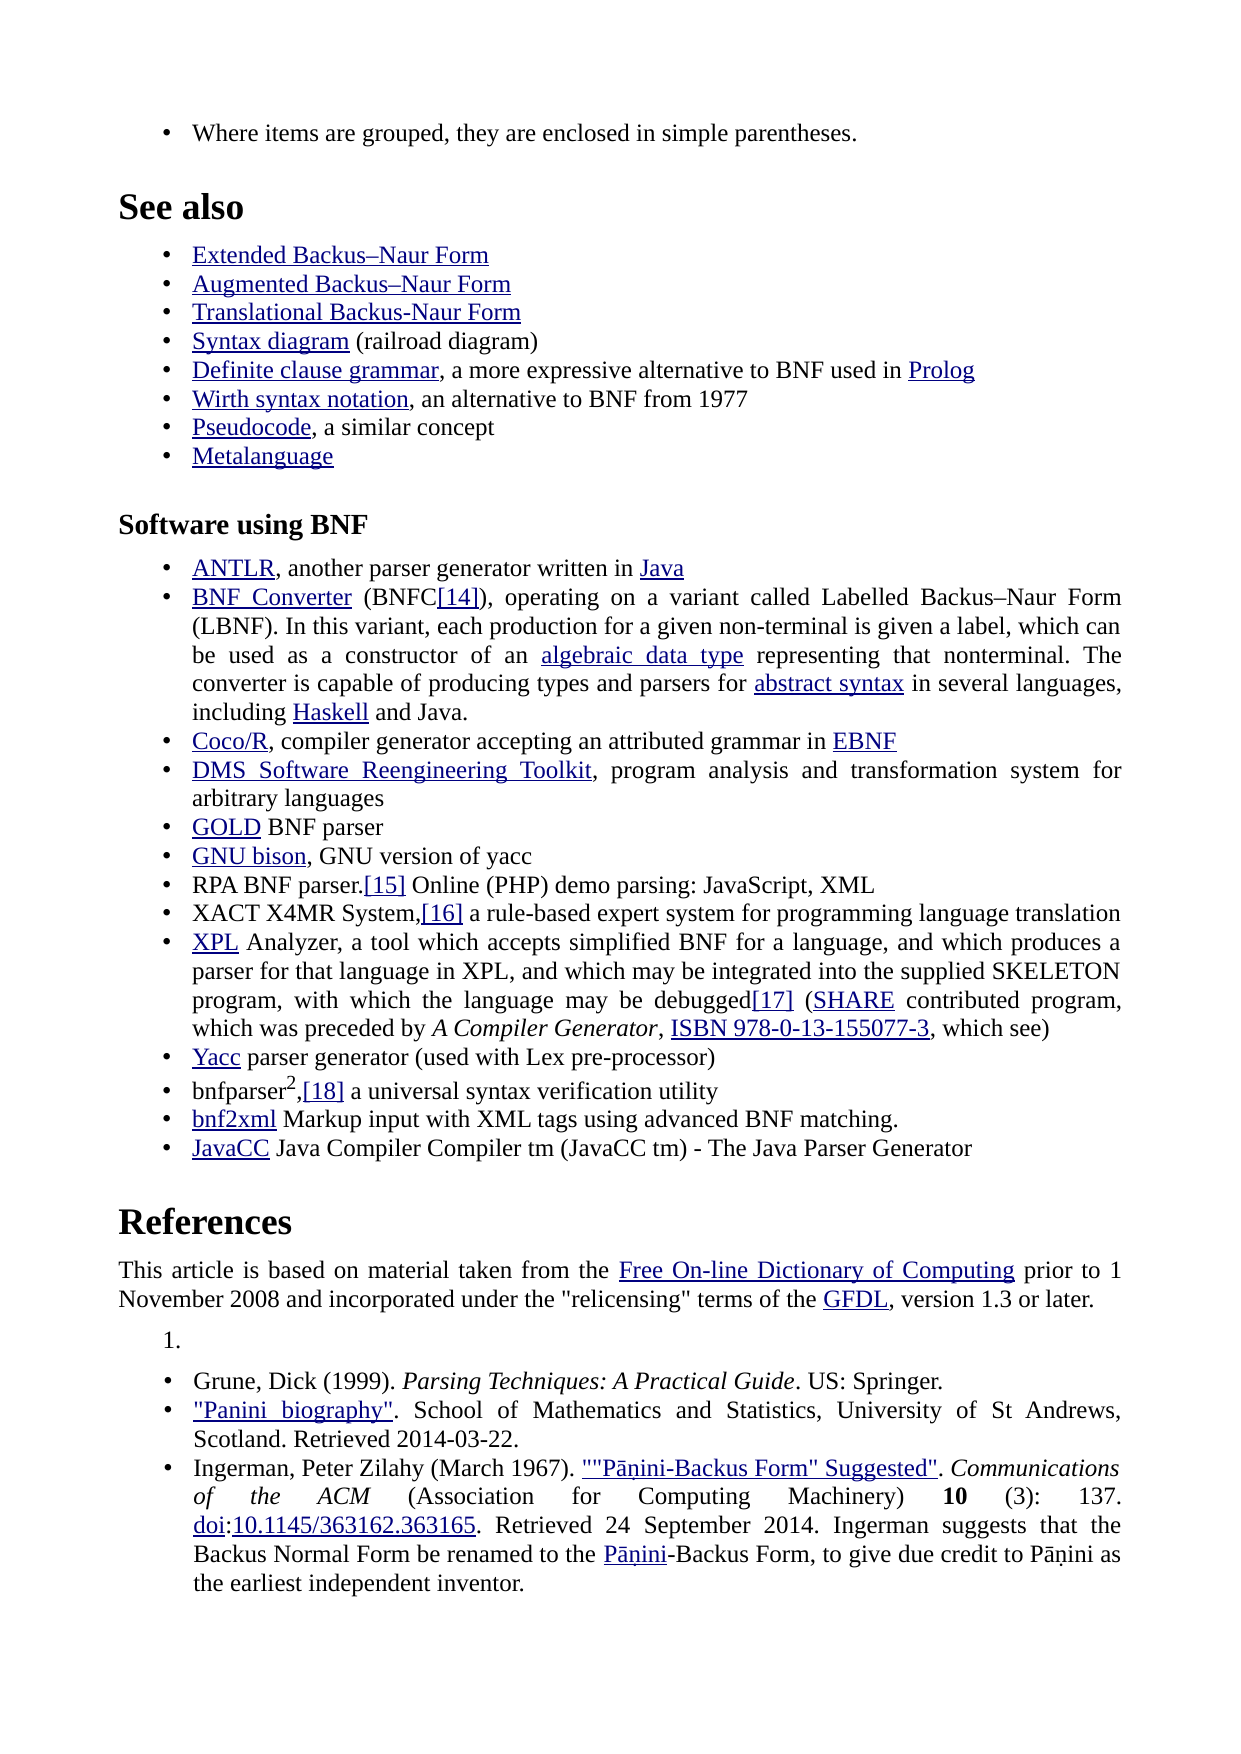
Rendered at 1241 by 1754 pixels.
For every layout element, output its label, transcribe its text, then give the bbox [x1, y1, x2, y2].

list BNF Converter (BNFC[14]), operating on a variant called Labelled Backus–Naur Form (LBNF). In this variant, each production for a given non-terminal is given a label, which can be used as a constructor of an algebraic data type representing that nonterminal. The converter is capable of producing types and parsers for abstract syntax in several languages, including Haskell and Java. [162, 582, 1122, 726]
list Augmented Backus–Naur Form [162, 269, 1122, 297]
list Syntax diagram (railroad diagram) [162, 326, 1122, 355]
subtitle Software using BNF [118, 507, 1122, 541]
list GOLD BNF parser [162, 812, 1122, 841]
list Ingerman, Peter Zilahy (March 1967). ""Pāṇini-Backus Form" Suggested". Communications of the ACM (Association for Computing Machinery) 10 (3): 137. doi:10.1145/363162.363165. Retrieved 24 September 2014. Ingerman suggests that the Backus Normal Form be renamed to the Pāṇini-Backus Form, to give due credit to Pāṇini as the earliest independent inventor. [164, 1453, 1122, 1596]
list Grune, Dick (1999). Parsing Techniques: A Practical Guide. US: Springer. [164, 1366, 1122, 1395]
subtitle References [118, 1199, 1122, 1243]
list Pseudocode, a similar concept [162, 412, 1122, 441]
list GNU bison, GNU version of yacc [162, 841, 1122, 870]
list Definite clause grammar, a more expressive alternative to BNF used in Prolog [162, 355, 1122, 384]
list XPL Analyzer, a tool which accepts simplified BNF for a language, and which produces a parser for that language in XPL, and which may be integrated into the supplied SKELETON program, with which the language may be debugged[17] (SHARE contributed program, which was preceded by A Compiler Generator, ISBN 978-0-13-155077-3, which see) [162, 927, 1122, 1042]
list Where items are grouped, they are enclosed in simple parentheses. [162, 118, 1122, 147]
list ANTLR, another parser generator written in Java [162, 553, 1122, 582]
list Extended Backus–Naur Form [162, 240, 1122, 269]
list "Panini biography". School of Mathematics and Statistics, University of St Andrews, Scotland. Retrieved 2014-03-22. [164, 1395, 1122, 1453]
list DMS Software Reengineering Toolkit, program analysis and transformation system for arbitrary languages [162, 755, 1122, 812]
list Yacc parser generator (used with Lex pre-processor) [162, 1042, 1122, 1071]
list bnfparser2,[18] a universal syntax verification utility [162, 1071, 1122, 1104]
list Coco/R, compiler generator accepting an attributed grammar in EBNF [162, 726, 1122, 755]
list Metalanguage [162, 441, 1122, 470]
list Translational Backus-Naur Form [162, 297, 1122, 326]
list Wirth syntax notation, an alternative to BNF from 1977 [162, 384, 1122, 412]
text This article is based on material taken from the Free On-line Dictionary of Computing prior to 1 November 2008 and incorporated under the "relicensing" terms of the GFDL, version 1.3 or later. [118, 1255, 1122, 1313]
list JavaCC Java Compiler Compiler tm (JavaCC tm) - The Java Parser Generator [162, 1133, 1122, 1162]
list bnf2xml Markup input with XML tags using advanced BNF matching. [162, 1104, 1122, 1133]
subtitle See also [118, 184, 1122, 227]
list XACT X4MR System,[16] a rule-based expert system for programming language translation [162, 898, 1122, 927]
list RPA BNF parser.[15] Online (PHP) demo parsing: JavaScript, XML [162, 870, 1122, 898]
